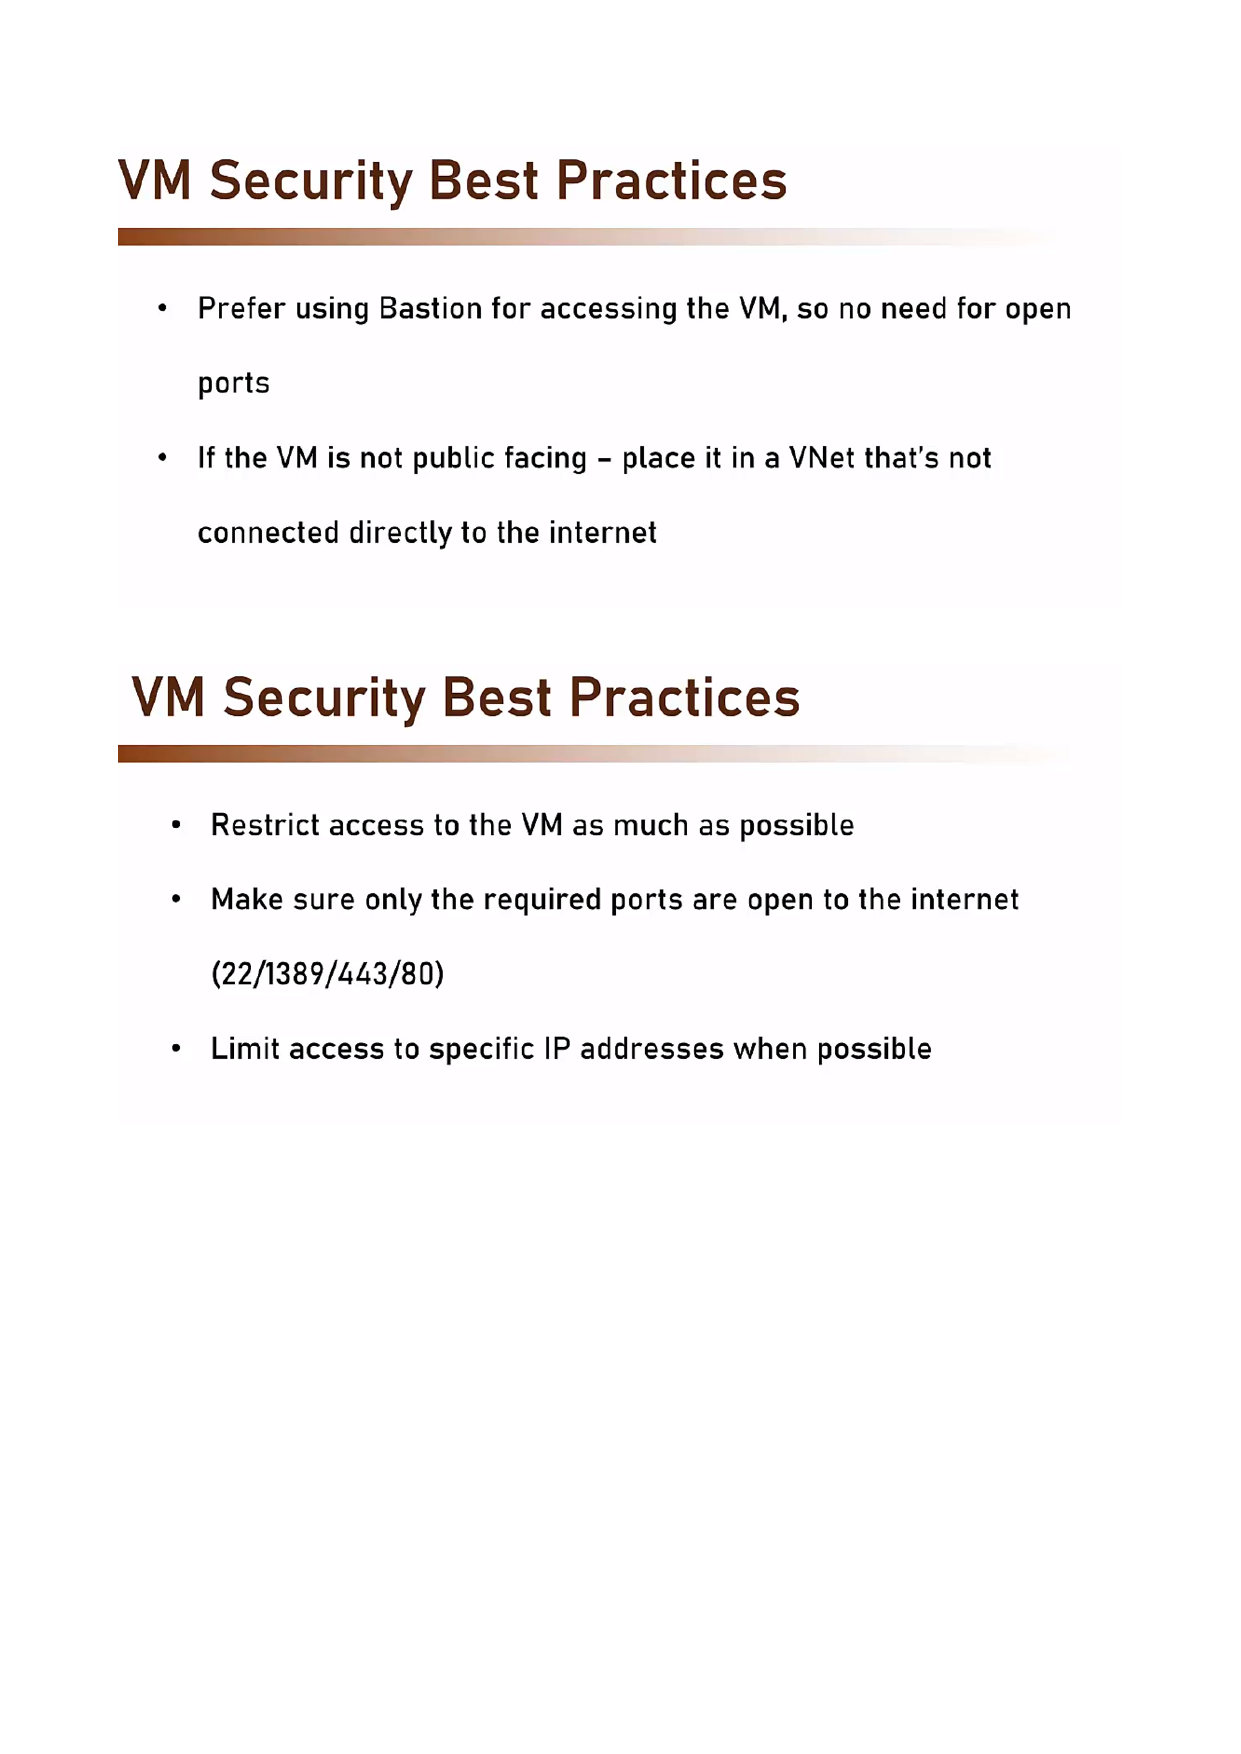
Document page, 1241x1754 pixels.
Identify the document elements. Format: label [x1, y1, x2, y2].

picture [118, 664, 1123, 1125]
picture [118, 146, 1123, 608]
